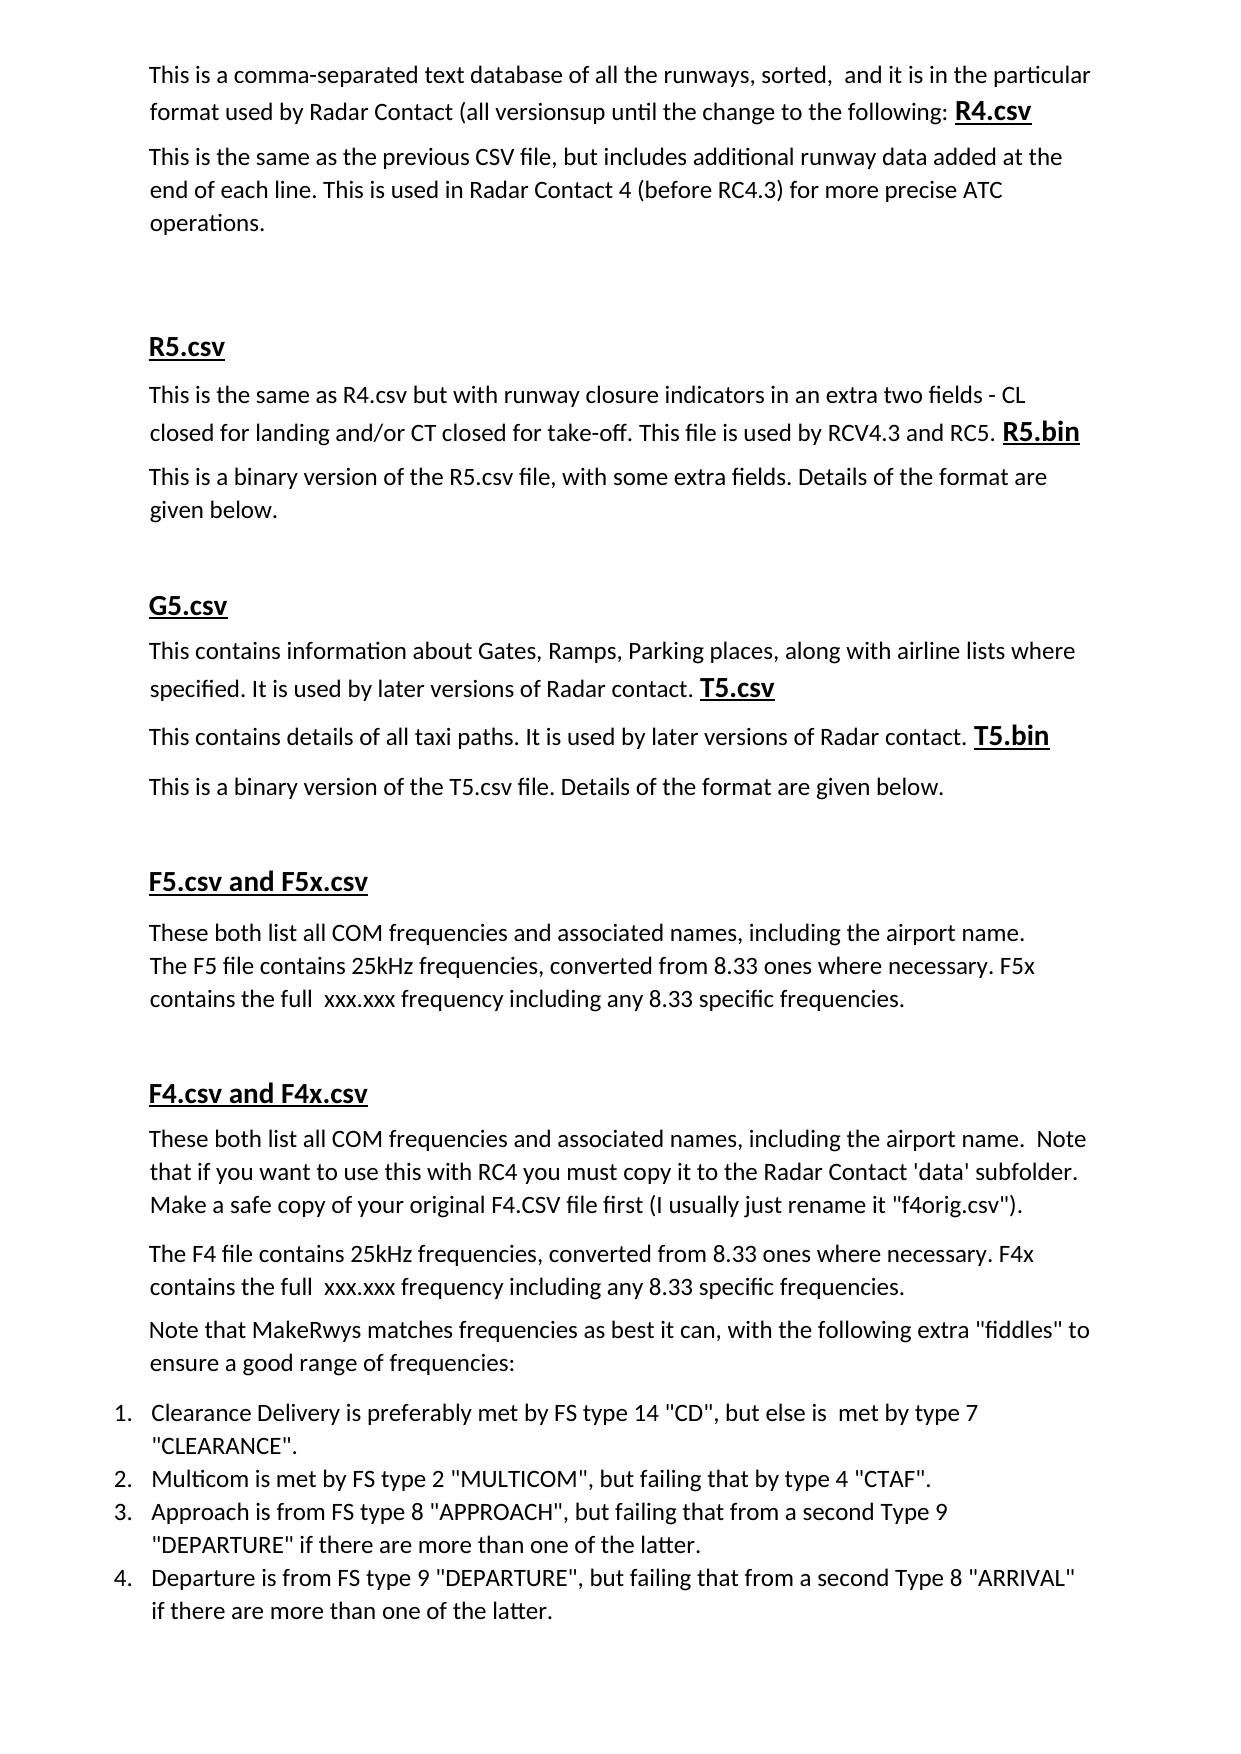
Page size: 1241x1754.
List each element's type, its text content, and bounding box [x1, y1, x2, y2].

list Multicom is met by FS type 2 "MULTICOM", but failing that by type 4 "CTAF". [114, 1463, 1093, 1494]
text This is a binary version of the T5.csv file. Details of the format are given below. [148, 771, 1027, 802]
text This is a binary version of the R5.csv file, with some extra fields. Details of the format are given below. [148, 461, 1051, 525]
text These both list all COM frequencies and associated names, including the airport name. Note that if you want to use this with RC4 you must copy it to the Radar Contact 'data' subfolder. Make a safe copy of your original F4.CSV file first (I usually just rename it "f4orig.csv"). [148, 1123, 1093, 1220]
list Clearance Delivery is preferably met by FS type 14 "CD", but else is met by type 7 "CLEARANCE". [114, 1397, 1093, 1461]
subtitle R5.csv [148, 328, 1128, 364]
list Departure is from FS type 9 "DEPARTURE", but failing that from a second Type 8 "ARRIVAL" if there are more than one of the latter. [114, 1563, 1093, 1626]
text The F4 file contains 25kHz frequencies, converted from 8.33 ones where necessary. F4x contains the full xxx.xxx frequency including any 8.33 specific frequencies. [148, 1239, 1065, 1302]
text Note that MakeRwys matches frequencies as best it can, with the following extra "fiddles" to ensure a good range of frequencies: [148, 1315, 1093, 1378]
text This is the same as the previous CSV file, but includes additional runway data added at the end of each line. This is used in Radar Contact 4 (before RC4.3) for more precise ATC operations. [148, 141, 1093, 237]
text This contains details of all taxi paths. It is used by later versions of Radar contact. T5.bin [148, 717, 1054, 753]
text F5.csv and F5x.csv [148, 863, 1027, 899]
text This is a comma-separated text database of all the runways, sorted, and it is in the particular format used by Radar Contact (all versionsup until the change to the following: R4.csv [148, 59, 1093, 128]
text G5.csv [148, 587, 1051, 622]
text This is the same as R4.csv but with runway closure indicators in an extra two fields - CL closed for landing and/or CT closed for take-off. This file is used by RCV4.3 and RC5. R5.bin [148, 379, 1082, 448]
text F4.csv and F4x.csv [148, 1075, 1065, 1110]
text This contains information about Gates, Ramps, Parking places, along with airline lists where specified. It is used by later versions of Radar contact. T5.csv [148, 636, 1079, 704]
list Approach is from FS type 8 "APPROACH", but failing that from a second Type 9 "DEPARTURE" if there are more than one of the latter. [114, 1496, 1093, 1560]
text These both list all COM frequencies and associated names, including the airport name. The F5 file contains 25kHz frequencies, converted from 8.33 ones where necessary. F5x contains the full xxx.xxx frequency including any 8.33 specific frequencies. [148, 917, 1065, 1013]
